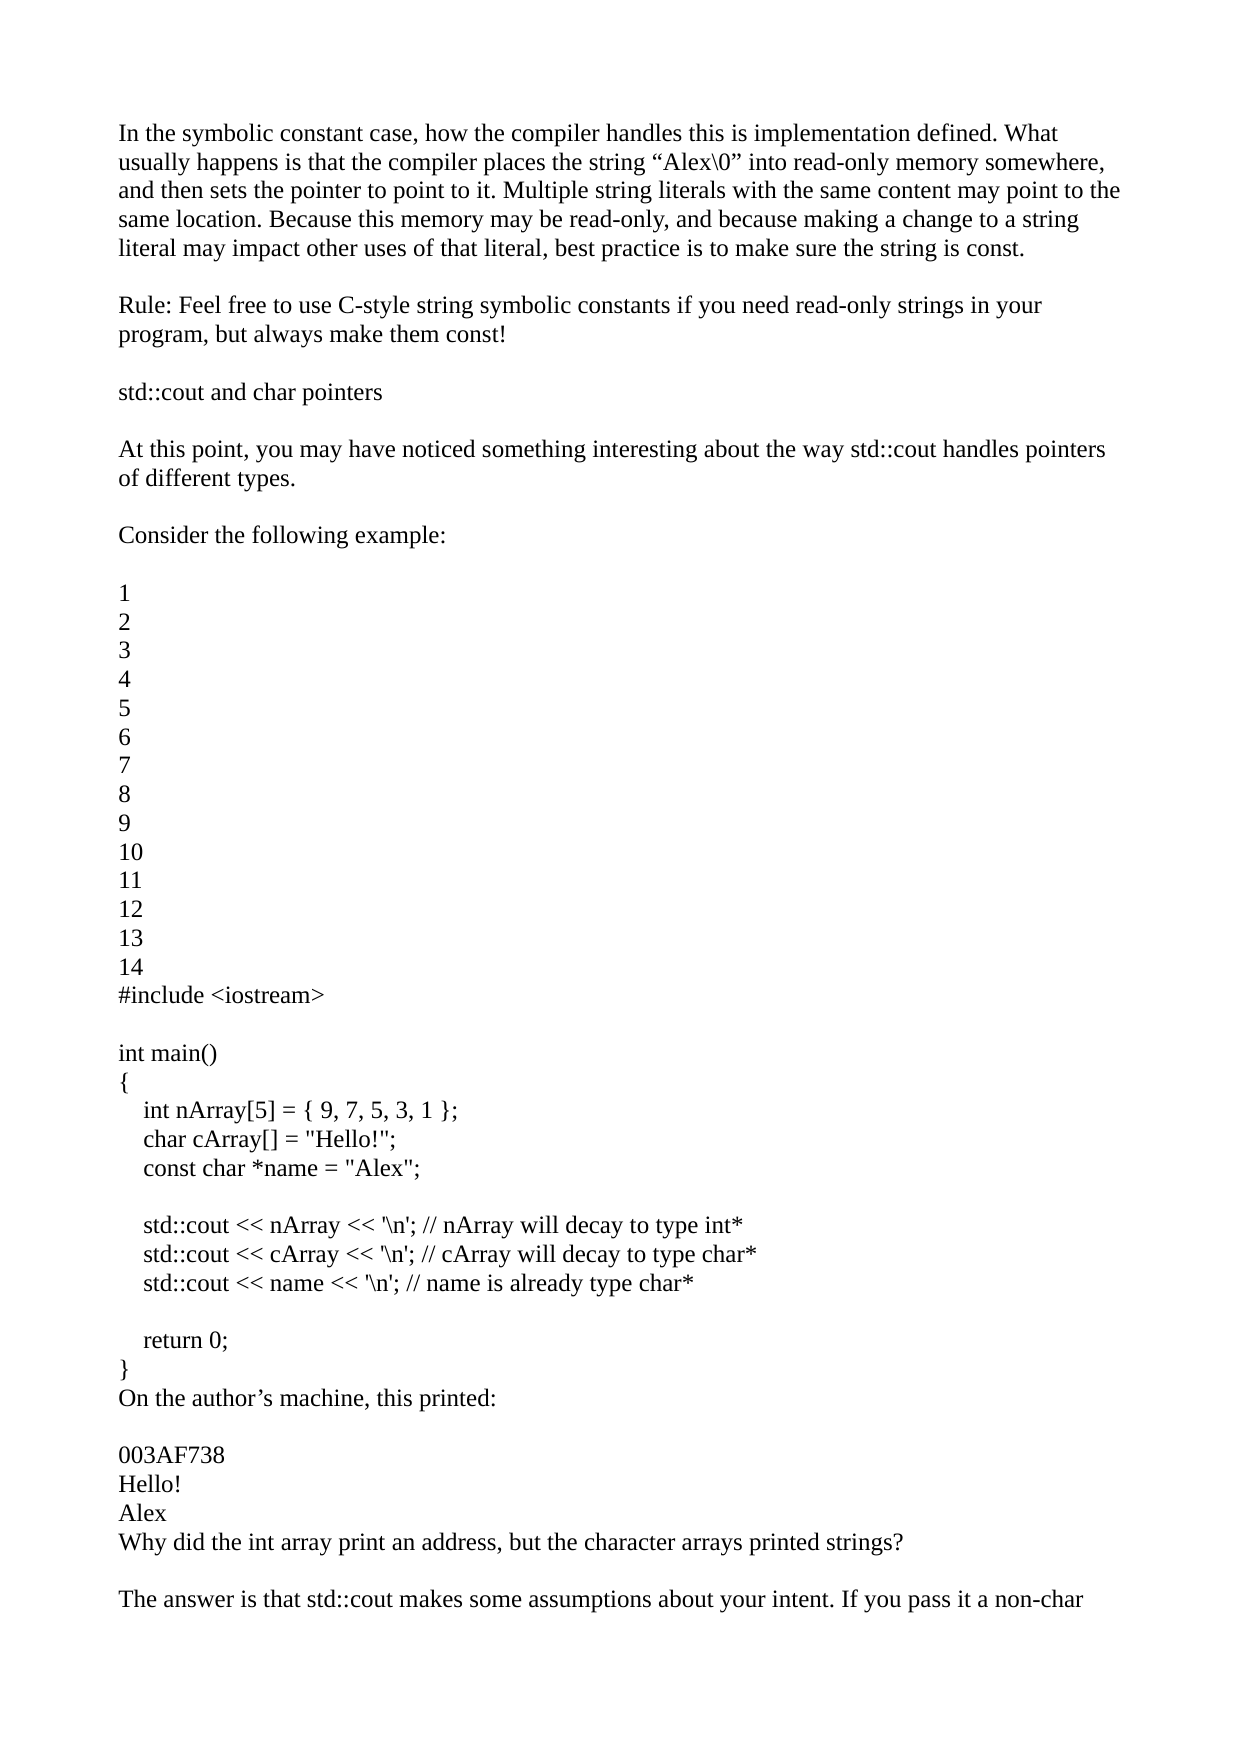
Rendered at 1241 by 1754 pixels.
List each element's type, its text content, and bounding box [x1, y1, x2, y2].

text 5 [118, 693, 1122, 722]
text Why did the int array print an address, but the character arrays printed strings? [118, 1527, 1122, 1556]
text 11 [118, 866, 1122, 894]
text #include <iostream> [118, 981, 1122, 1009]
text const char *name = "Alex"; [118, 1153, 1122, 1182]
text On the author’s machine, this printed: [118, 1383, 1122, 1412]
text std::cout << name << '\n'; // name is already type char* [118, 1268, 1122, 1297]
text Consider the following example: [118, 521, 1122, 549]
text 003AF738 [118, 1441, 1122, 1469]
text In the symbolic constant case, how the compiler handles this is implementation defined. What usually happens is that the compiler places the string “Alex\0” into read-only memory somewhere, and then sets the pointer to point to it. Multiple string literals with the same content may point to the same location. Because this memory may be read-only, and because making a change to a string literal may impact other uses of that literal, best practice is to make sure the string is const. [118, 118, 1122, 262]
text 2 [118, 607, 1122, 636]
text 13 [118, 923, 1122, 952]
text 8 [118, 779, 1122, 808]
text char cArray[] = "Hello!"; [118, 1124, 1122, 1153]
text 10 [118, 837, 1122, 866]
text 7 [118, 751, 1122, 779]
text { [118, 1067, 1122, 1096]
text std::cout << nArray << '\n'; // nArray will decay to type int* [118, 1211, 1122, 1239]
text 12 [118, 894, 1122, 923]
text Rule: Feel free to use C-style string symbolic constants if you need read-only strings in your program, but always make them const! [118, 291, 1122, 348]
text 4 [118, 664, 1122, 693]
text The answer is that std::cout makes some assumptions about your intent. If you pass it a non-char [118, 1584, 1122, 1613]
text Alex [118, 1498, 1122, 1527]
text 9 [118, 808, 1122, 837]
text At this point, you may have noticed something interesting about the way std::cout handles pointers of different types. [118, 434, 1122, 492]
text return 0; [118, 1326, 1122, 1354]
text 14 [118, 952, 1122, 981]
text 6 [118, 722, 1122, 751]
text std::cout and char pointers [118, 377, 1122, 406]
text int main() [118, 1038, 1122, 1067]
text Hello! [118, 1469, 1122, 1498]
text } [118, 1354, 1122, 1383]
text std::cout << cArray << '\n'; // cArray will decay to type char* [118, 1239, 1122, 1268]
text 1 [118, 578, 1122, 607]
text int nArray[5] = { 9, 7, 5, 3, 1 }; [118, 1096, 1122, 1124]
text 3 [118, 636, 1122, 664]
